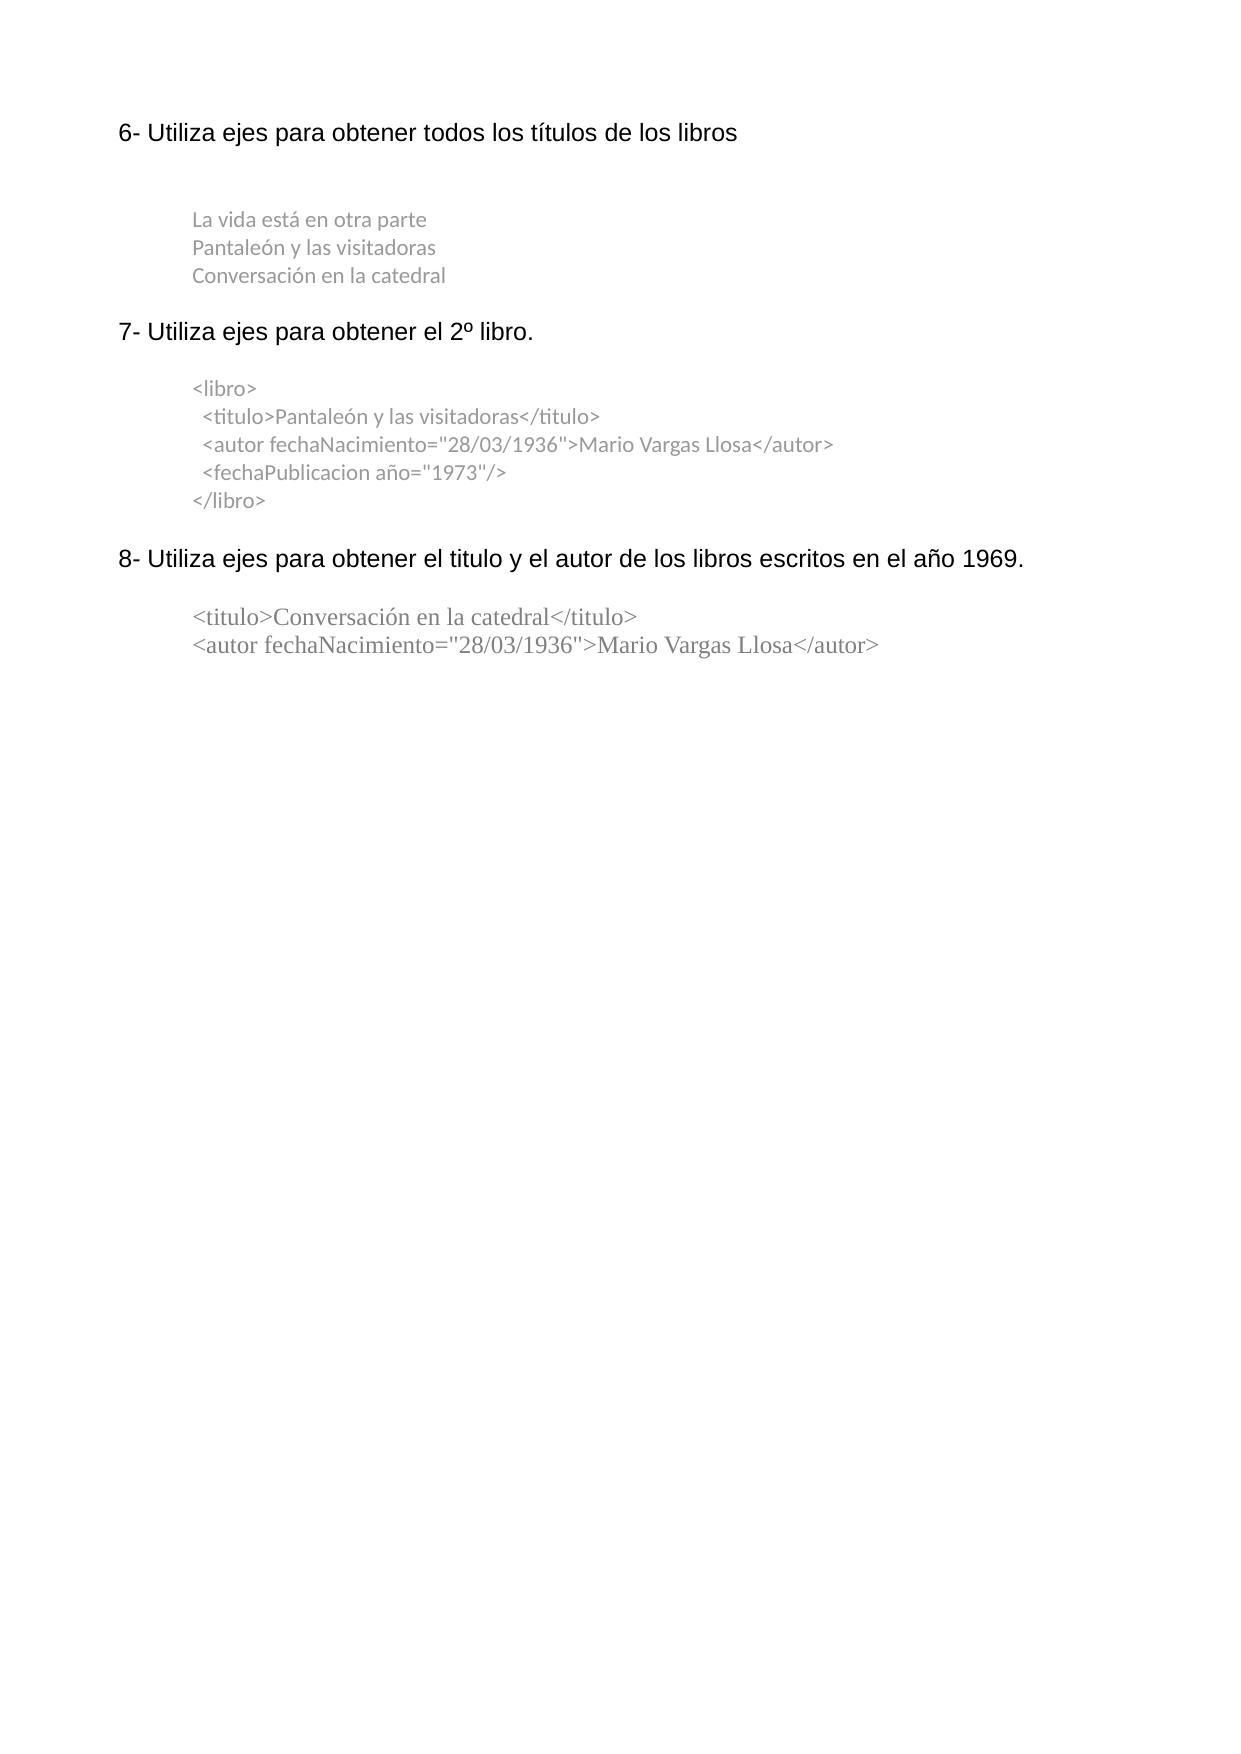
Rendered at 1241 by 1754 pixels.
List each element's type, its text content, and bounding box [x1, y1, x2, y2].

text <titulo>Pantaleón y las visitadoras</titulo> [192, 402, 1122, 430]
text </libro> [192, 486, 1122, 514]
text <titulo>Conversación en la catedral</titulo> [192, 602, 1122, 631]
text 7- Utiliza ejes para obtener el 2º libro. [118, 317, 1122, 346]
text <libro> [192, 374, 1122, 402]
text 8- Utiliza ejes para obtener el titulo y el autor de los libros escritos en el año 1969. [118, 543, 1122, 572]
text <fechaPublicacion año="1973"/> [192, 458, 1122, 486]
text Pantaleón y las visitadoras [192, 233, 1122, 261]
text Conversación en la catedral [192, 261, 1122, 289]
text <autor fechaNacimiento="28/03/1936">Mario Vargas Llosa</autor> [192, 631, 1122, 659]
text 6- Utiliza ejes para obtener todos los títulos de los libros [118, 118, 1122, 147]
text La vida está en otra parte [192, 205, 1122, 233]
text <autor fechaNacimiento="28/03/1936">Mario Vargas Llosa</autor> [192, 430, 1122, 458]
